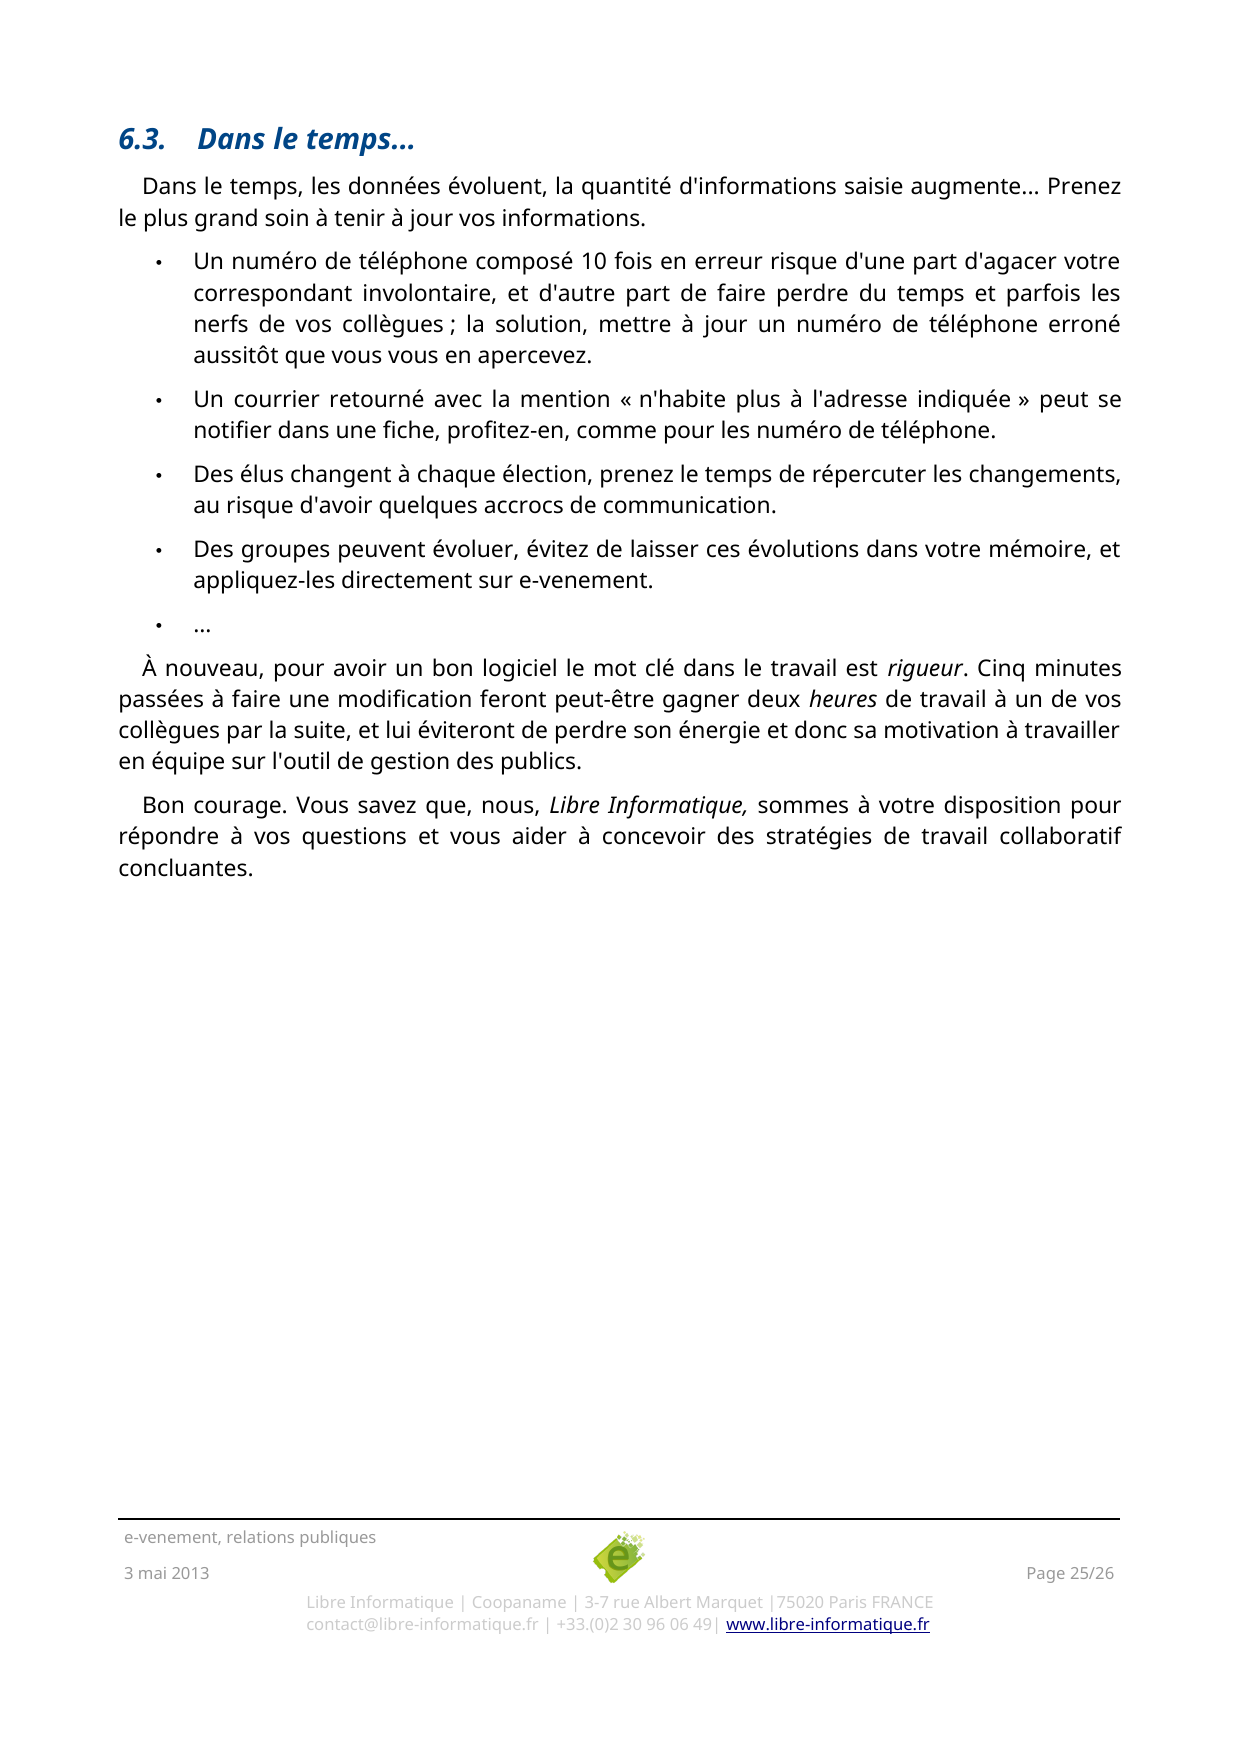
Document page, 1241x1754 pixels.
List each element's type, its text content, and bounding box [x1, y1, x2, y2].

list Des élus changent à chaque élection, prenez le temps de répercuter les changements, au risque d'avoir quelques accrocs de communication. [156, 458, 1122, 520]
picture [590, 1531, 650, 1585]
text À nouveau, pour avoir un bon logiciel le mot clé dans le travail est rigueur. Cinq minutes passées à faire une modification feront peut-être gagner deux heures de travail à un de vos collègues par la suite, et lui éviteront de perdre son énergie et donc sa motivation à travailler en équipe sur l'outil de gestion des publics. [118, 652, 1122, 777]
subtitle Dans le temps... [118, 118, 1122, 158]
list Des groupes peuvent évoluer, évitez de laisser ces évolutions dans votre mémoire, et appliquez-les directement sur e-venement. [156, 533, 1122, 595]
text Dans le temps, les données évoluent, la quantité d'informations saisie augmente... Prenez le plus grand soin à tenir à jour vos informations. [118, 170, 1122, 233]
text Bon courage. Vous savez que, nous, Libre Informatique, sommes à votre disposition pour répondre à vos questions et vous aider à concevoir des stratégies de travail collaboratif concluantes. [118, 789, 1122, 883]
list … [156, 608, 1122, 639]
list Un numéro de téléphone composé 10 fois en erreur risque d'une part d'agacer votre correspondant involontaire, et d'autre part de faire perdre du temps et parfois les nerfs de vos collègues ; la solution, mettre à jour un numéro de téléphone erroné aussitôt que vous vous en apercevez. [156, 245, 1122, 370]
list Un courrier retourné avec la mention « n'habite plus à l'adresse indiquée » peut se notifier dans une fiche, profitez-en, comme pour les numéro de téléphone. [156, 383, 1122, 445]
